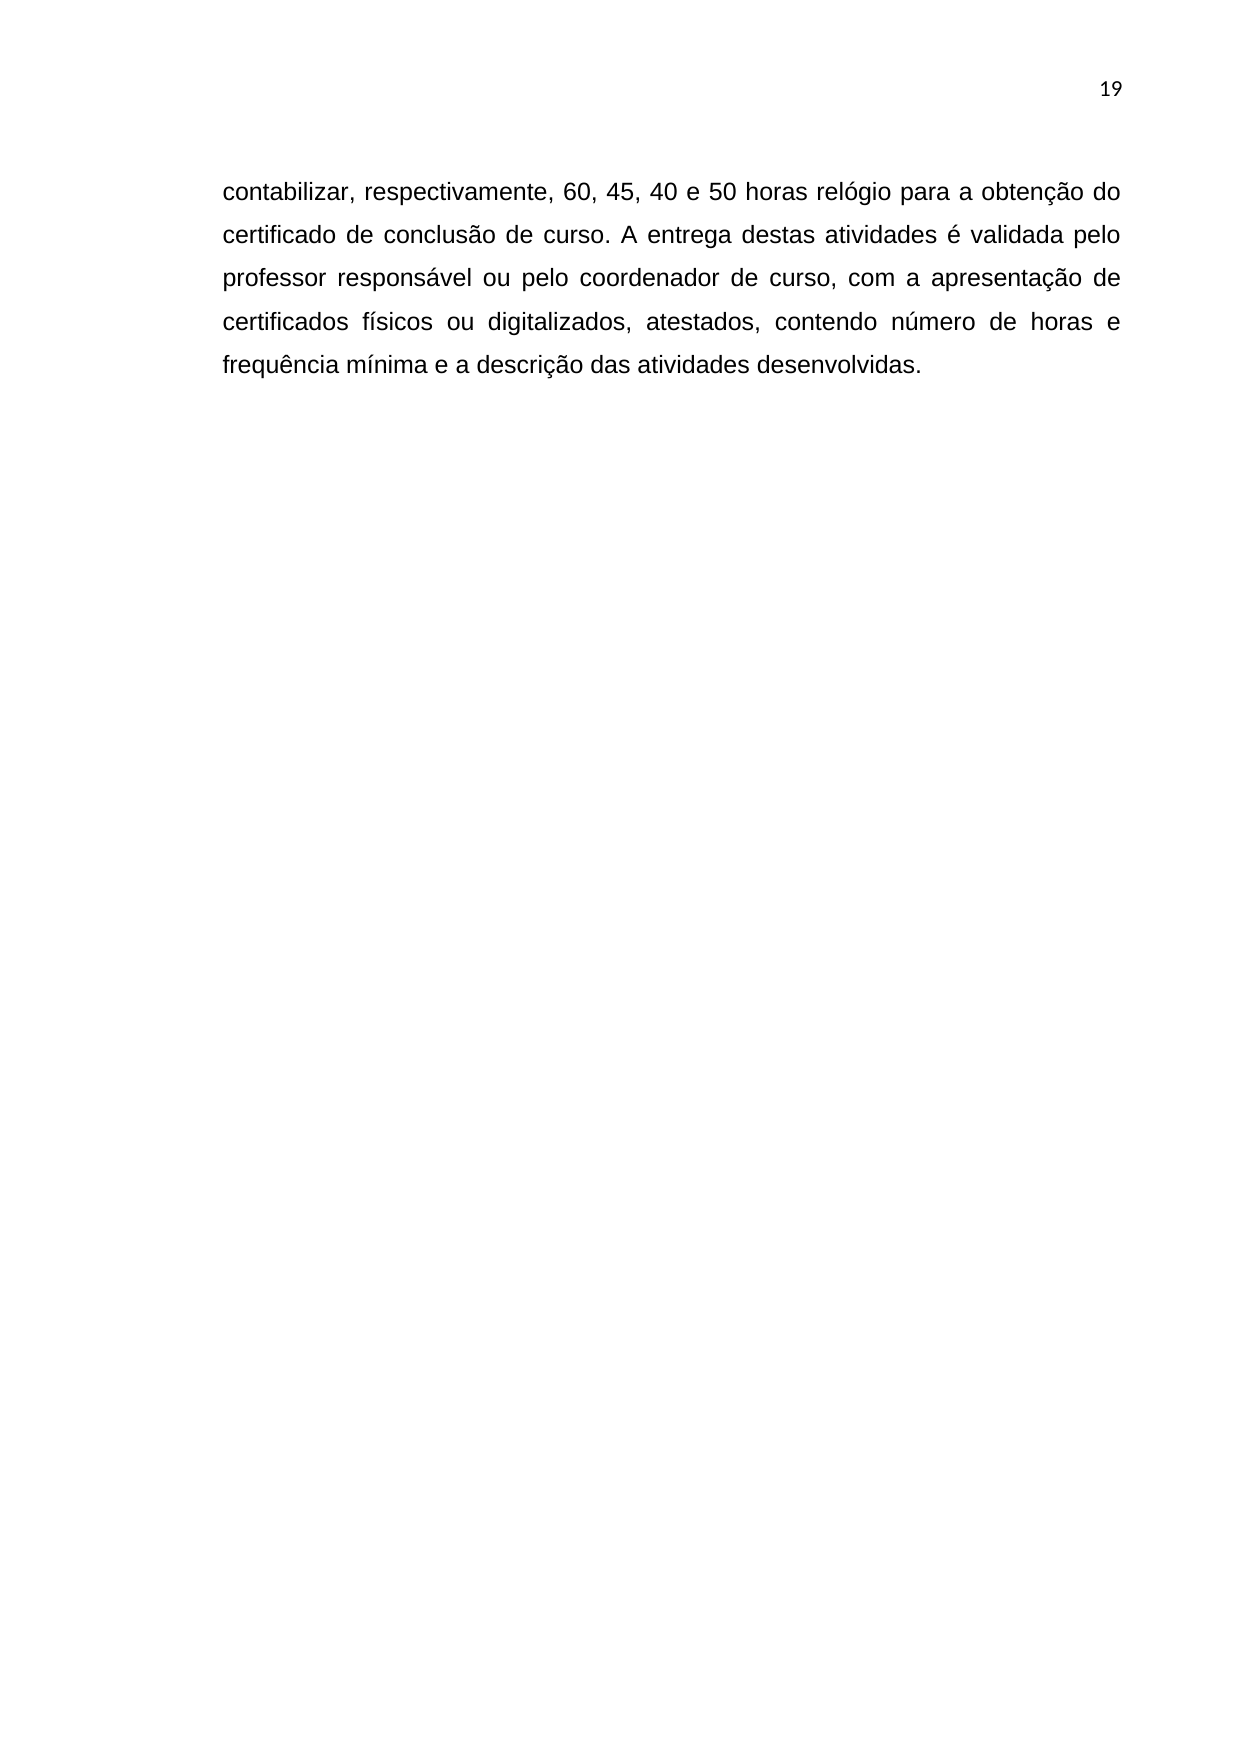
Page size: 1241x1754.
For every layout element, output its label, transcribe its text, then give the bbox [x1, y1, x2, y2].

list contabilizar, respectivamente, 60, 45, 40 e 50 horas relógio para a obtenção do certificado de conclusão de curso. A entrega destas atividades é validada pelo professor responsável ou pelo coordenador de curso, com a apresentação de certificados físicos ou digitalizados, atestados, contendo número de horas e frequência mínima e a descrição das atividades desenvolvidas. [222, 177, 1122, 378]
